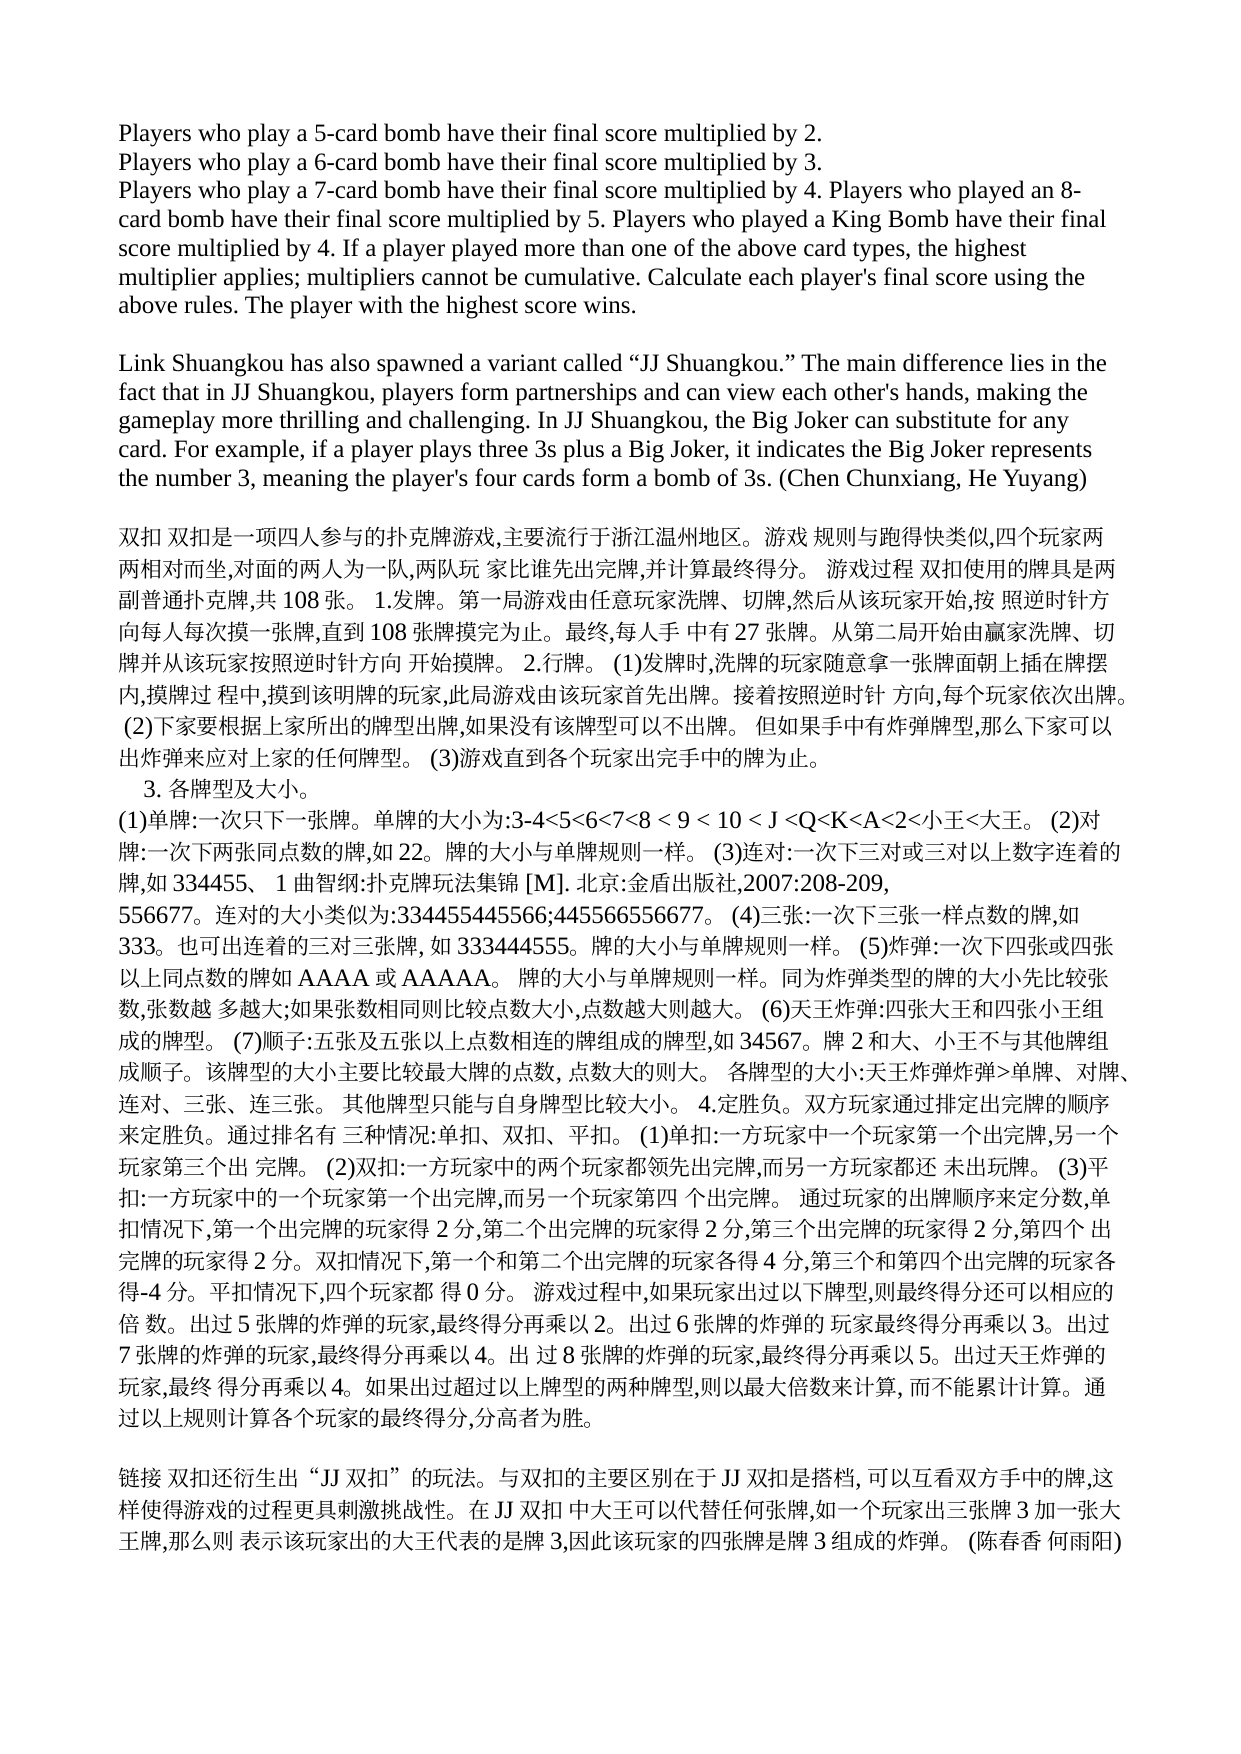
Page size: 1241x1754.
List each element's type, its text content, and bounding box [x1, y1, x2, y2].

text 556677。连对的大小类似为:334455445566;445566556677。 (4)三张:一次下三张一样点数的牌,如333。也可出连着的三对三张牌, 如333444555。牌的大小与单牌规则一样。 (5)炸弹:一次下四张或四张以上同点数的牌如AAAA或AAAAA。 牌的大小与单牌规则一样。同为炸弹类型的牌的大小先比较张数,张数越 多越大;如果张数相同则比较点数大小,点数越大则越大。 (6)天王炸弹:四张大王和四张小王组成的牌型。 (7)顺子:五张及五张以上点数相连的牌组成的牌型,如34567。牌 2和大、小王不与其他牌组成顺子。该牌型的大小主要比较最大牌的点数, 点数大的则大。 各牌型的大小:天王炸弹炸弹>单牌、对牌、连对、三张、连三张。 其他牌型只能与自身牌型比较大小。 4.定胜负。双方玩家通过排定出完牌的顺序来定胜负。通过排名有 三种情况:单扣、双扣、平扣。 (1)单扣:一方玩家中一个玩家第一个出完牌,另一个玩家第三个出 完牌。 (2)双扣:一方玩家中的两个玩家都领先出完牌,而另一方玩家都还 未出玩牌。 (3)平扣:一方玩家中的一个玩家第一个出完牌,而另一个玩家第四 个出完牌。 通过玩家的出牌顺序来定分数,单扣情况下,第一个出完牌的玩家得 2分,第二个出完牌的玩家得2分,第三个出完牌的玩家得2分,第四个 出完牌的玩家得2分。双扣情况下,第一个和第二个出完牌的玩家各得4 分,第三个和第四个出完牌的玩家各得-4分。平扣情况下,四个玩家都 得0分。 游戏过程中,如果玩家出过以下牌型,则最终得分还可以相应的倍 数。出过5张牌的炸弹的玩家,最终得分再乘以2。出过6张牌的炸弹的 玩家最终得分再乘以3。出过7张牌的炸弹的玩家,最终得分再乘以4。出 过8张牌的炸弹的玩家,最终得分再乘以5。出过天王炸弹的玩家,最终 得分再乘以4。如果出过超过以上牌型的两种牌型,则以最大倍数来计算, 而不能累计计算。通过以上规则计算各个玩家的最终得分,分高者为胜。 [118, 898, 1122, 1433]
text Link Shuangkou has also spawned a variant called “JJ Shuangkou.” The main difference lies in the fact that in JJ Shuangkou, players form partnerships and can view each other's hands, making the gameplay more thrilling and challenging. In JJ Shuangkou, the Big Joker can substitute for any card. For example, if a player plays three 3s plus a Big Joker, it indicates the Big Joker represents the number 3, meaning the player's four cards form a bomb of 3s. (Chen Chunxiang, He Yuyang) [118, 348, 1122, 492]
text (1)单牌:一次只下一张牌。单牌的大小为:3-4<5<6<7<8 < 9 < 10 < J <Q<K<A<2<小王<大王。 (2)对牌:一次下两张同点数的牌,如22。牌的大小与单牌规则一样。 (3)连对:一次下三对或三对以上数字连着的牌,如334455、 1 曲智纲:扑克牌玩法集锦 [M]. 北京:金盾出版社,2007:208-209, [118, 804, 1122, 898]
text Players who play a 5-card bomb have their final score multiplied by 2. [118, 118, 1122, 147]
text 3. 各牌型及大小。 [118, 772, 1122, 804]
text 双扣 双扣是一项四人参与的扑克牌游戏,主要流行于浙江温州地区。游戏 规则与跑得快类似,四个玩家两两相对而坐,对面的两人为一队,两队玩 家比谁先出完牌,并计算最终得分。 游戏过程 双扣使用的牌具是两副普通扑克牌,共108张。 1.发牌。第一局游戏由任意玩家洗牌、切牌,然后从该玩家开始,按 照逆时针方向每人每次摸一张牌,直到108张牌摸完为止。最终,每人手 中有27 张牌。从第二局开始由贏家洗牌、切牌并从该玩家按照逆时针方向 开始摸牌。 2.行牌。 (1)发牌时,洗牌的玩家随意拿一张牌面朝上插在牌摆内,摸牌过 程中,摸到该明牌的玩家,此局游戏由该玩家首先出牌。接着按照逆时针 方向,每个玩家依次出牌。 (2)下家要根据上家所出的牌型出牌,如果没有该牌型可以不出牌。 但如果手中有炸弹牌型,那么下家可以出炸弹来应对上家的任何牌型。 (3)游戏直到各个玩家出完手中的牌为止。 [118, 521, 1122, 772]
text Players who play a 6-card bomb have their final score multiplied by 3. [118, 147, 1122, 176]
text Players who play a 7-card bomb have their final score multiplied by 4. Players who played an 8-card bomb have their final score multiplied by 5. Players who played a King Bomb have their final score multiplied by 4. If a player played more than one of the above card types, the highest multiplier applies; multipliers cannot be cumulative. Calculate each player's final score using the above rules. The player with the highest score wins. [118, 176, 1122, 319]
text 链接 双扣还衍生出“JJ双扣”的玩法。与双扣的主要区别在于JJ双扣是搭档, 可以互看双方手中的牌,这样使得游戏的过程更具刺激挑战性。在JJ双扣 中大王可以代替任何张牌,如一个玩家出三张牌3加一张大王牌,那么则 表示该玩家出的大王代表的是牌3,因此该玩家的四张牌是牌3组成的炸弹。 (陈春香 何雨阳) [118, 1462, 1122, 1556]
